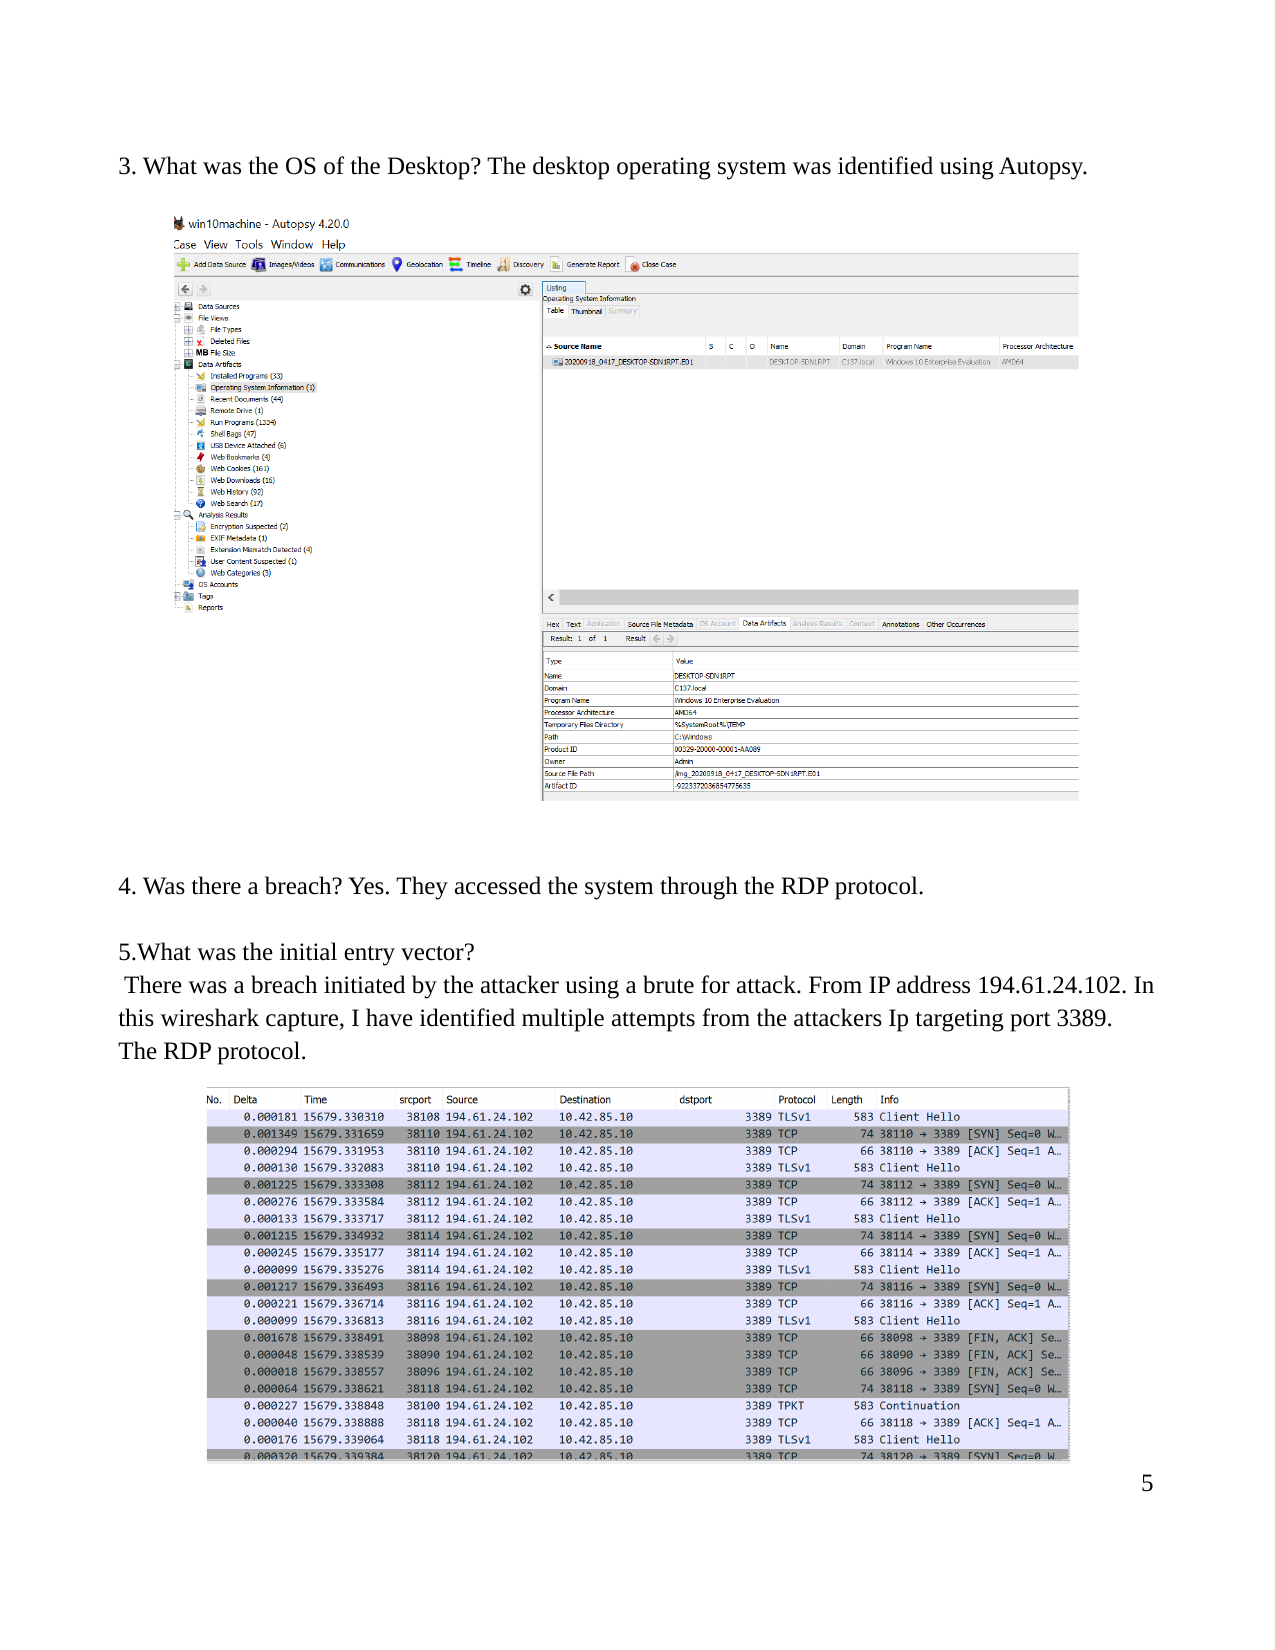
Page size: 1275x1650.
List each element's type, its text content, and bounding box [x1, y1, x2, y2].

text 5.What was the initial entry vector? [118, 937, 1157, 966]
text 3. What was the OS of the Desktop? The desktop operating system was identified using Autopsy. [118, 151, 1157, 180]
picture [174, 216, 1079, 801]
picture [206, 1087, 1071, 1464]
text 4. Was there a breach? Yes. They accessed the system through the RDP protocol. [118, 871, 1157, 900]
text 5 [118, 1069, 1157, 1530]
text There was a breach initiated by the attacker using a brute for attack. From IP address 194.61.24.102. In this wireshark capture, I have identified multiple attempts from the attackers Ip targeting port 3389. The RDP protocol. [118, 970, 1157, 1065]
